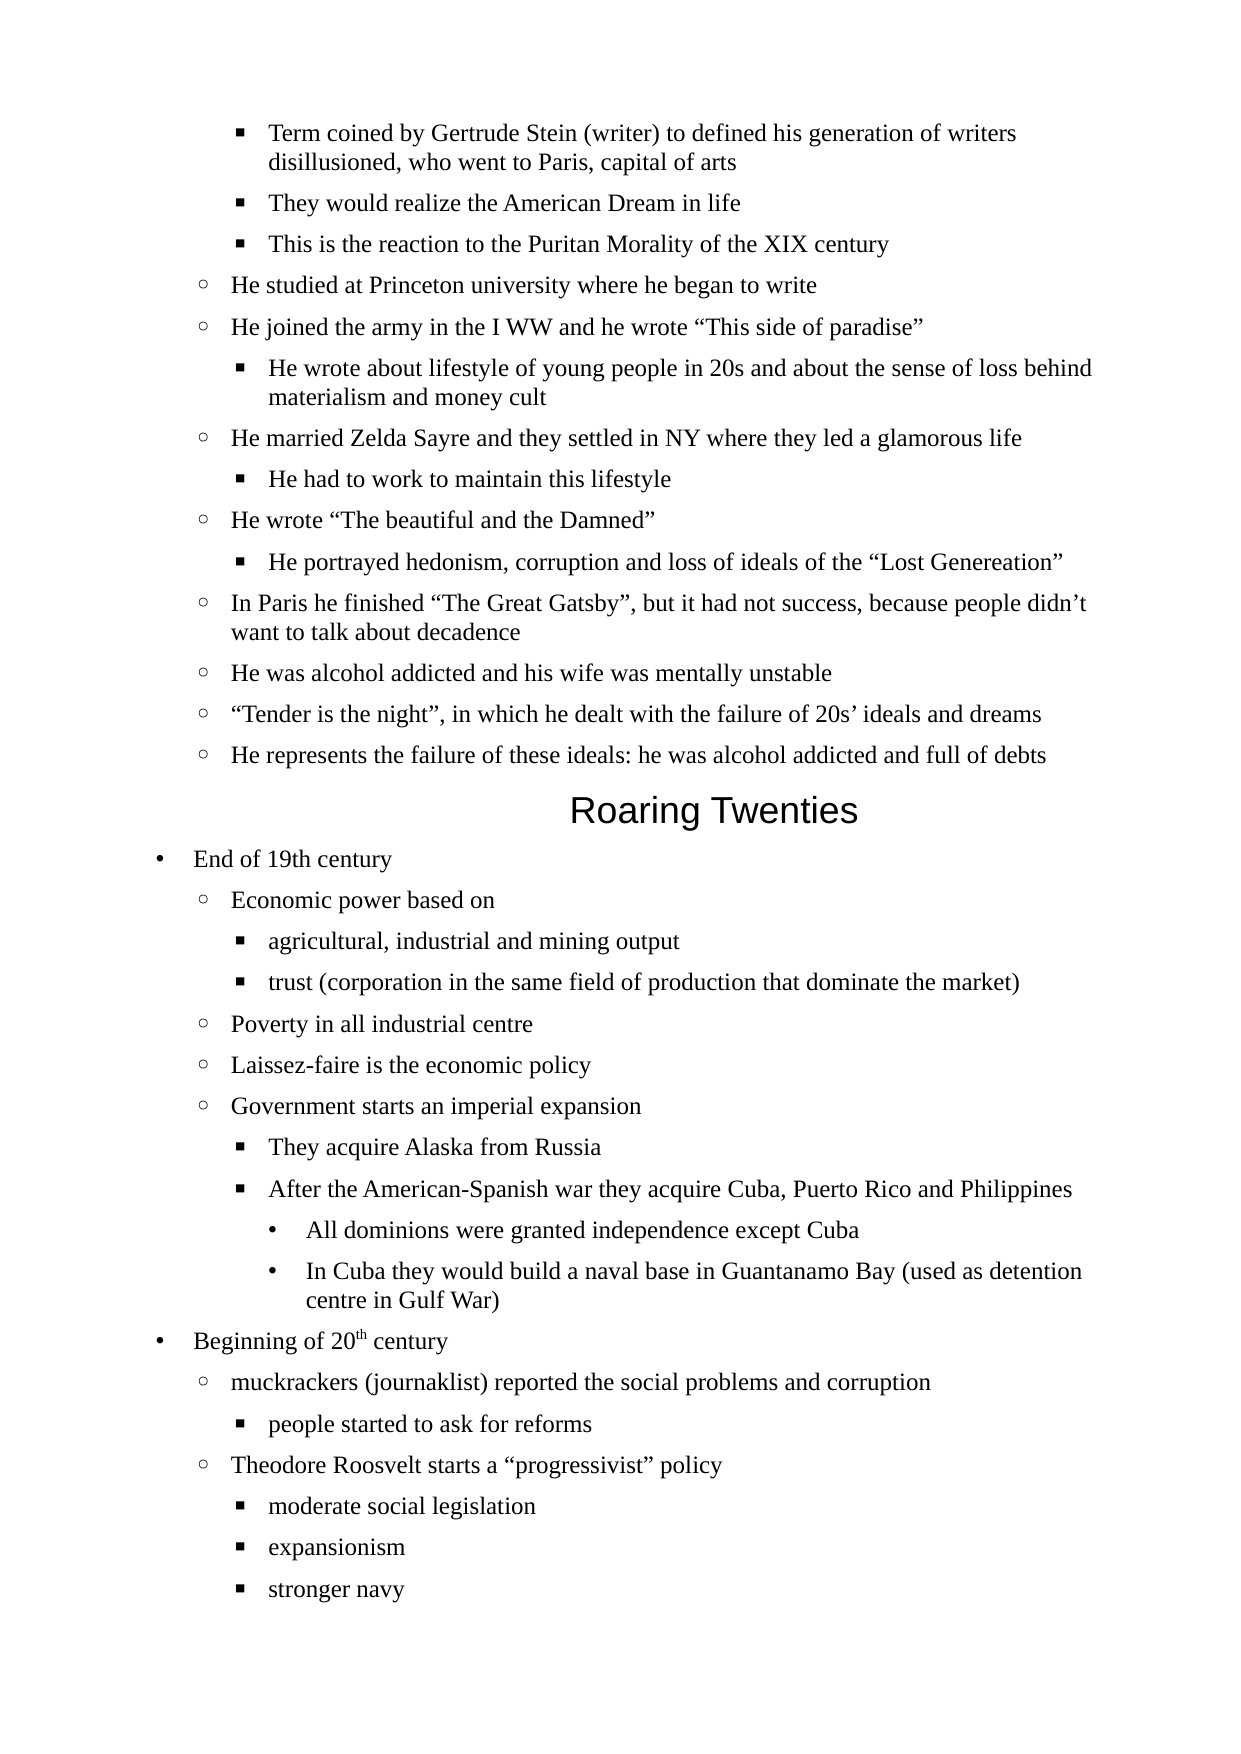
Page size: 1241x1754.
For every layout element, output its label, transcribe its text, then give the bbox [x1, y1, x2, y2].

list They acquire Alaska from Russia [231, 1132, 1122, 1161]
list They would realize the American Dream in life [231, 188, 1122, 217]
list Laissez-faire is the economic policy [193, 1050, 1122, 1079]
list Government starts an imperial expansion [193, 1091, 1122, 1120]
list He wrote about lifestyle of young people in 20s and about the sense of loss behind materialism and money cult [231, 353, 1122, 411]
list All dominions were granted independence except Cuba [268, 1215, 1122, 1244]
list people started to ask for reforms [231, 1409, 1122, 1437]
list stronger navy [231, 1574, 1122, 1602]
list In Cuba they would build a naval base in Guantanamo Bay (used as detention centre in Gulf War) [268, 1256, 1122, 1314]
list agricultural, industrial and mining output [231, 926, 1122, 955]
list Poverty in all industrial centre [193, 1009, 1122, 1037]
list He wrote “The beautiful and the Damned” [193, 506, 1122, 534]
subtitle Roaring Twenties [268, 788, 1122, 831]
list Theodore Roosvelt starts a “progressivist” policy [193, 1450, 1122, 1479]
list Beginning of 20th century [156, 1326, 1122, 1355]
list This is the reaction to the Puritan Morality of the XIX century [231, 229, 1122, 258]
list He portrayed hedonism, corruption and loss of ideals of the “Lost Genereation” [231, 547, 1122, 576]
list After the American-Spanish war they acquire Cuba, Puerto Rico and Philippines [231, 1174, 1122, 1202]
list He studied at Princeton university where he began to write [193, 271, 1122, 299]
list He joined the army in the I WW and he wrote “This side of paradise” [193, 312, 1122, 341]
list Term coined by Gertrude Stein (writer) to defined his generation of writers disillusioned, who went to Paris, capital of arts [231, 118, 1122, 176]
list Economic power based on [193, 885, 1122, 914]
list End of 19th century [156, 844, 1122, 872]
list moderate social legislation [231, 1491, 1122, 1520]
list “Tender is the night”, in which he dealt with the failure of 20s’ ideals and dreams [193, 699, 1122, 728]
list expansionism [231, 1532, 1122, 1561]
list He represents the failure of these ideals: he was alcohol addicted and full of debts [193, 741, 1122, 769]
list trust (corporation in the same field of production that dominate the market) [231, 967, 1122, 996]
list He had to work to maintain this lifestyle [231, 464, 1122, 493]
list He was alcohol addicted and his wife was mentally unstable [193, 658, 1122, 687]
list muckrackers (journaklist) reported the social problems and corruption [193, 1367, 1122, 1396]
list He married Zelda Sayre and they settled in NY where they led a glamorous life [193, 423, 1122, 452]
list In Paris he finished “The Great Gatsby”, but it had not success, because people didn’t want to talk about decadence [193, 588, 1122, 646]
